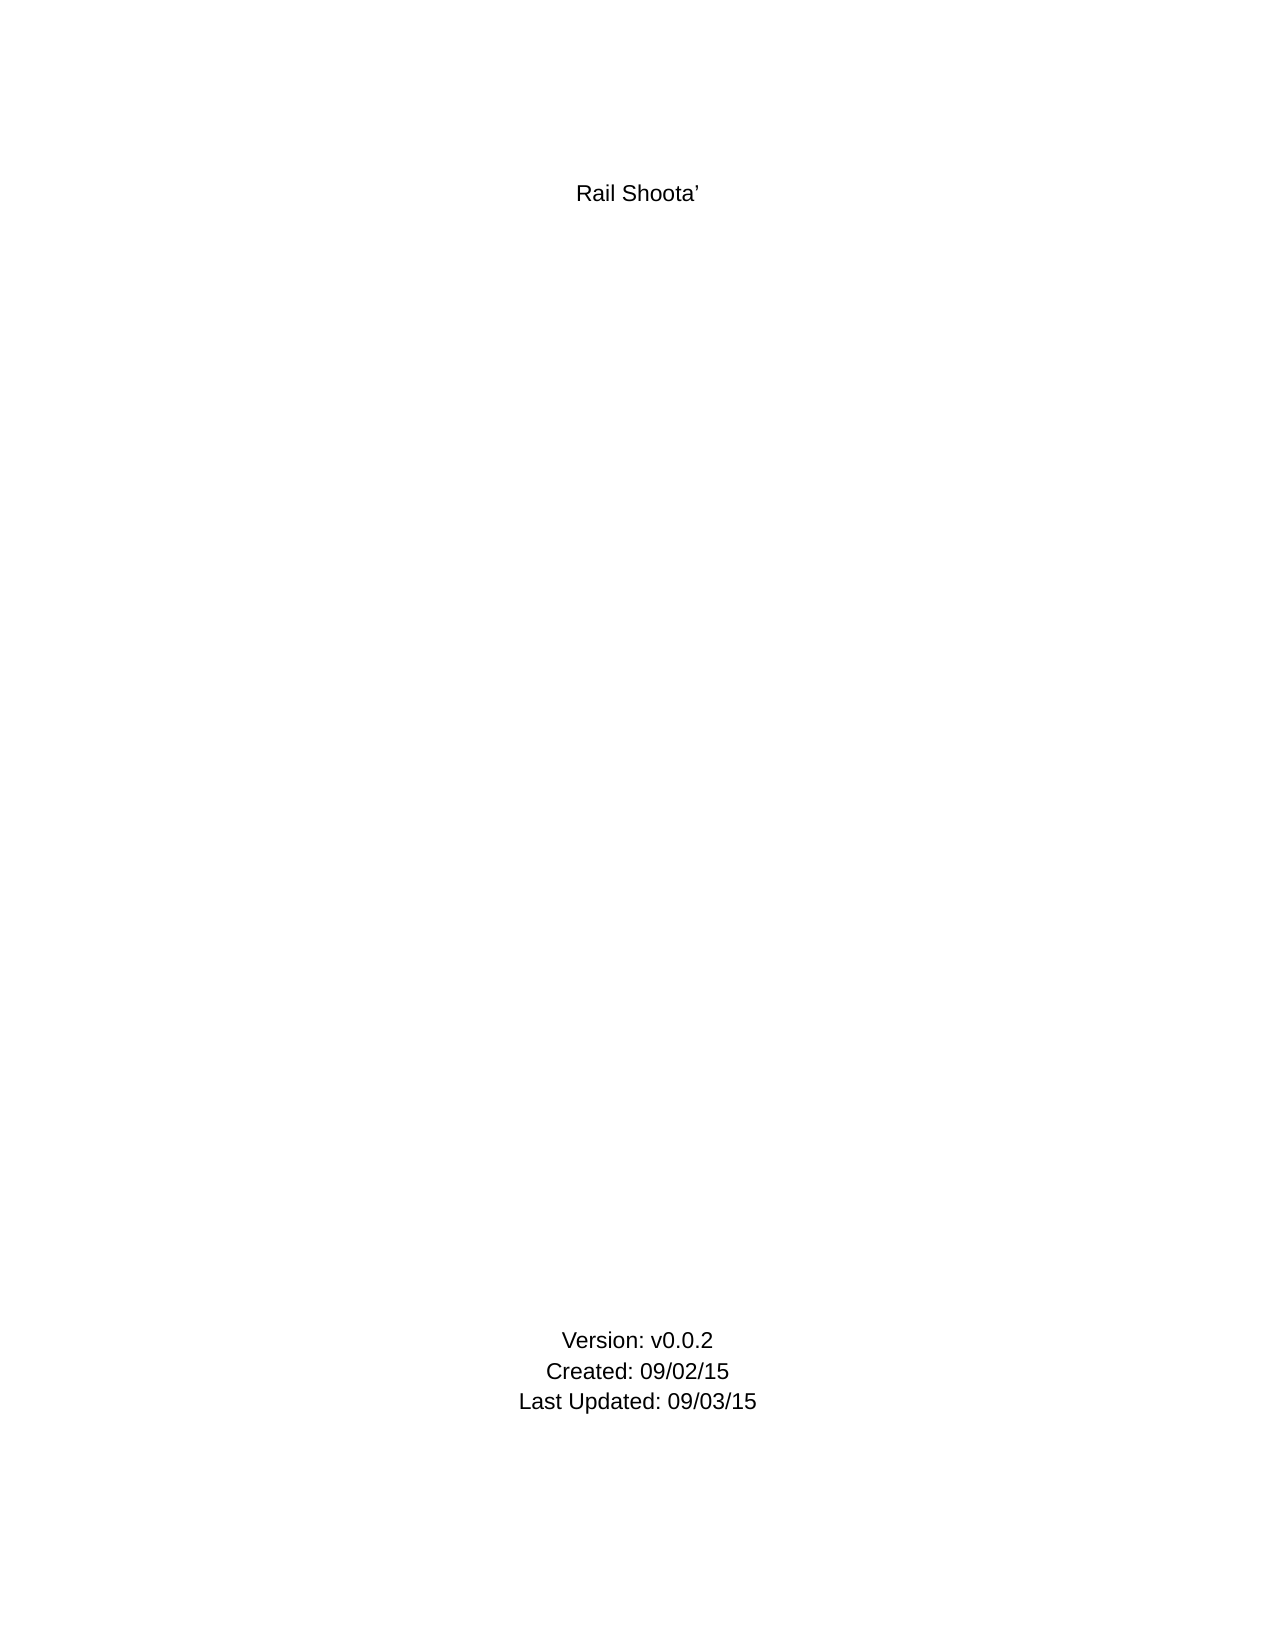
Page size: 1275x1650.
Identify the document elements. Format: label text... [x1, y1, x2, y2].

text Last Updated: 09/03/15 [150, 1388, 1125, 1414]
text Created: 09/02/15 [150, 1358, 1125, 1384]
text Version: v0.0.2 [150, 1327, 1125, 1354]
text Rail Shoota’ [150, 179, 1125, 206]
